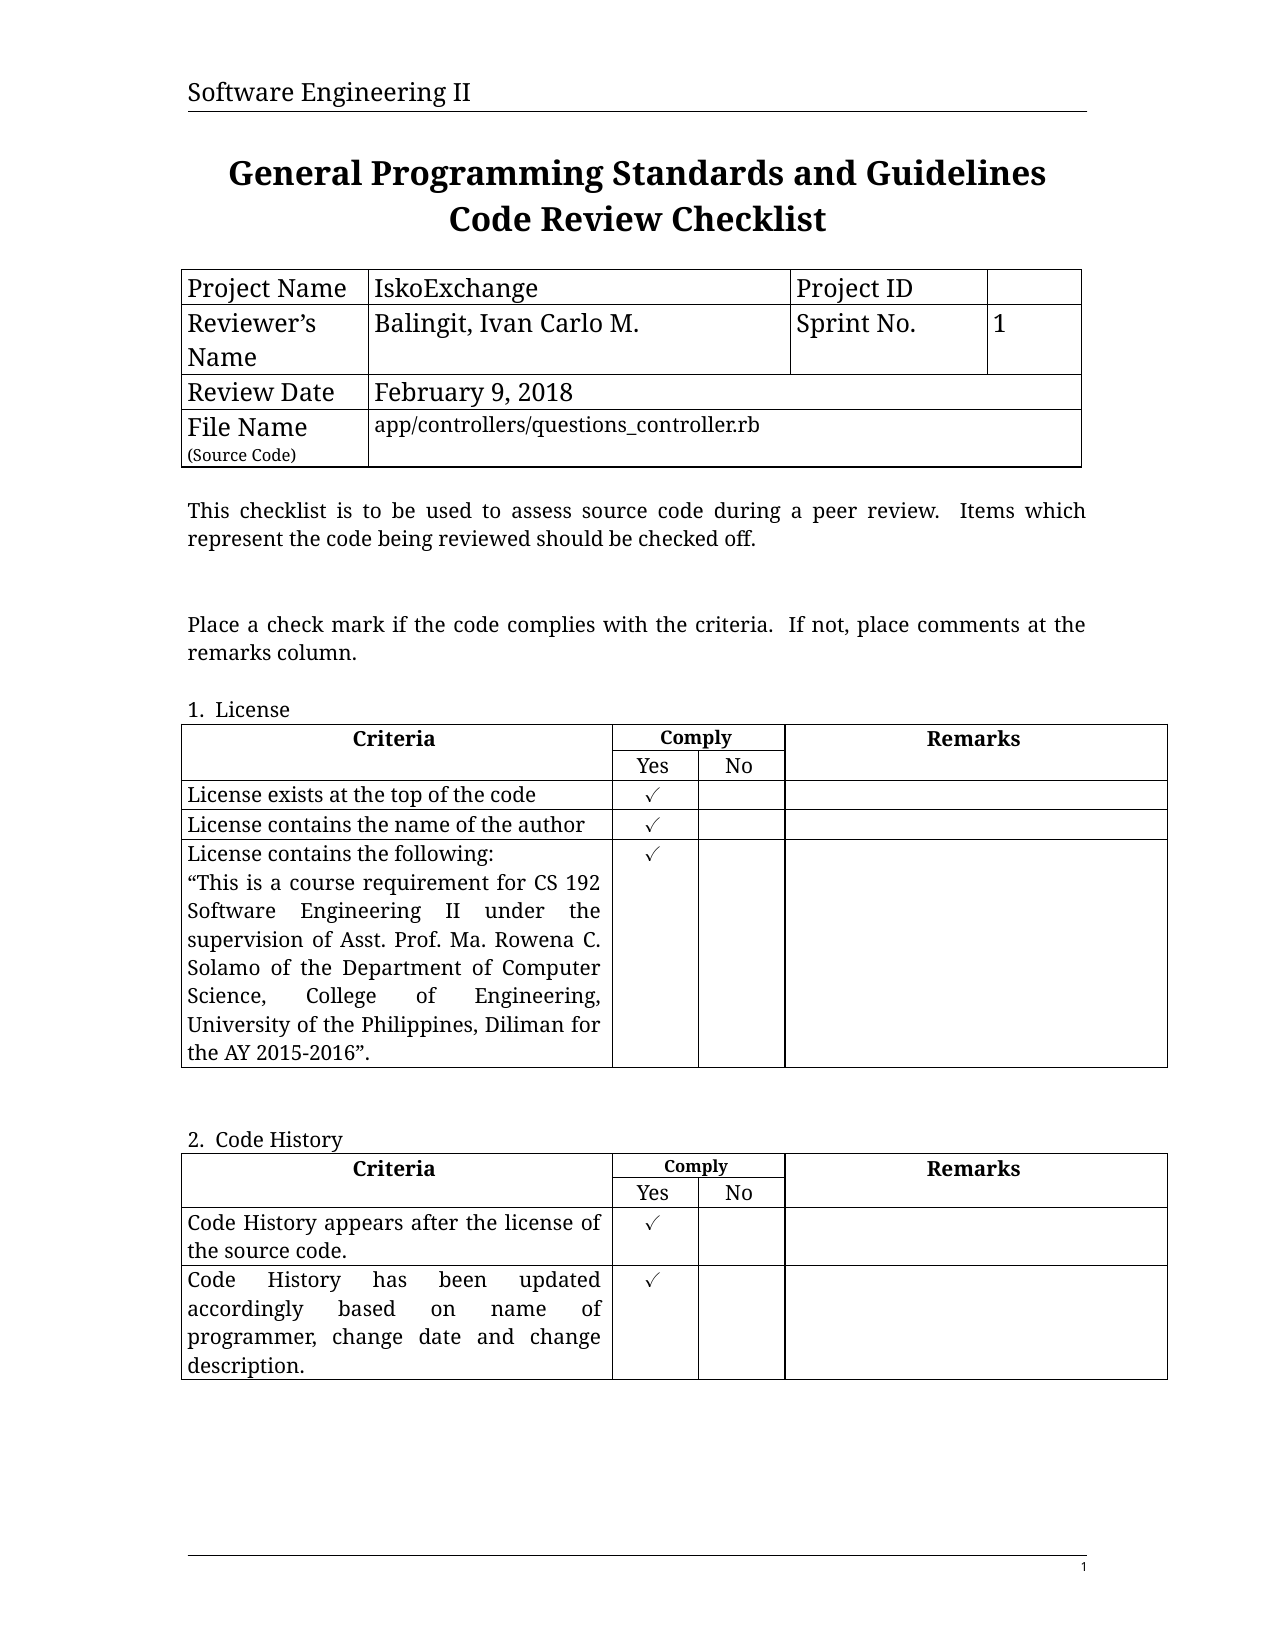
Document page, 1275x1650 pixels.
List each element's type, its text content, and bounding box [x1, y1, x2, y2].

table_cell Code History has been updated accordingly based on name of programmer, change date and change description. [182, 1266, 612, 1379]
table_cell app/controllers/questions_controller.rb [369, 410, 1081, 466]
table_cell [786, 810, 1167, 838]
table_cell ✓ [613, 781, 698, 809]
table_header Project Name [182, 270, 368, 304]
table_cell ✓ [613, 1266, 698, 1379]
table_cell Yes [613, 1178, 698, 1207]
text This checklist is to be used to assess source code during a peer review. Items which represent the code being reviewed should be checked off. [187, 496, 1087, 553]
table_cell February 9, 2018 [369, 375, 1081, 409]
table_cell No [699, 1178, 784, 1207]
table_cell License contains the name of the author [182, 810, 612, 838]
table_header Remarks [786, 725, 1167, 779]
table_header Criteria [182, 1154, 612, 1207]
table_cell Review Date [182, 375, 368, 409]
text 1. License [187, 695, 1087, 723]
table_header Comply [613, 725, 784, 750]
table_cell ✓ [613, 1208, 698, 1264]
table_cell [786, 1208, 1167, 1264]
table_cell [699, 810, 784, 838]
table_cell License contains the following: “This is a course requirement for CS 192 Software Engineering II under the supervision of Asst. Prof. Ma. Rowena C. Solamo of the Department of Computer Science, College of Engineering, University of the Philippines, Diliman for the AY 2015-2016”. [182, 840, 612, 1067]
table_cell ✓ [613, 810, 698, 838]
table_cell [786, 840, 1167, 1067]
table_cell [699, 840, 784, 1067]
table_cell 1 [988, 305, 1081, 373]
table_header Comply [613, 1154, 784, 1177]
table_cell License exists at the top of the code [182, 781, 612, 809]
text General Programming Standards and Guidelines Code Review Checklist [187, 150, 1087, 241]
table_cell [699, 781, 784, 809]
table_header Project ID [791, 270, 987, 304]
table_cell ✓ [613, 840, 698, 1067]
table_cell Yes [613, 751, 698, 779]
table_header Criteria [182, 725, 612, 779]
table_cell [699, 1208, 784, 1264]
text 2. Code History [187, 1125, 1087, 1153]
table_header Remarks [786, 1154, 1167, 1207]
table_cell Reviewer’s Name [182, 305, 368, 373]
table_cell File Name (Source Code) [182, 410, 368, 466]
table_cell Balingit, Ivan Carlo M. [369, 305, 790, 373]
table_cell [786, 781, 1167, 809]
table_cell [699, 1266, 784, 1379]
table_cell Code History appears after the license of the source code. [182, 1208, 612, 1264]
table_cell No [699, 751, 784, 779]
table_cell [786, 1266, 1167, 1379]
table_header IskoExchange [369, 270, 790, 304]
table_cell Sprint No. [791, 305, 987, 373]
table_header [988, 270, 1081, 304]
text Place a check mark if the code complies with the criteria. If not, place comments at the remarks column. [187, 610, 1087, 667]
